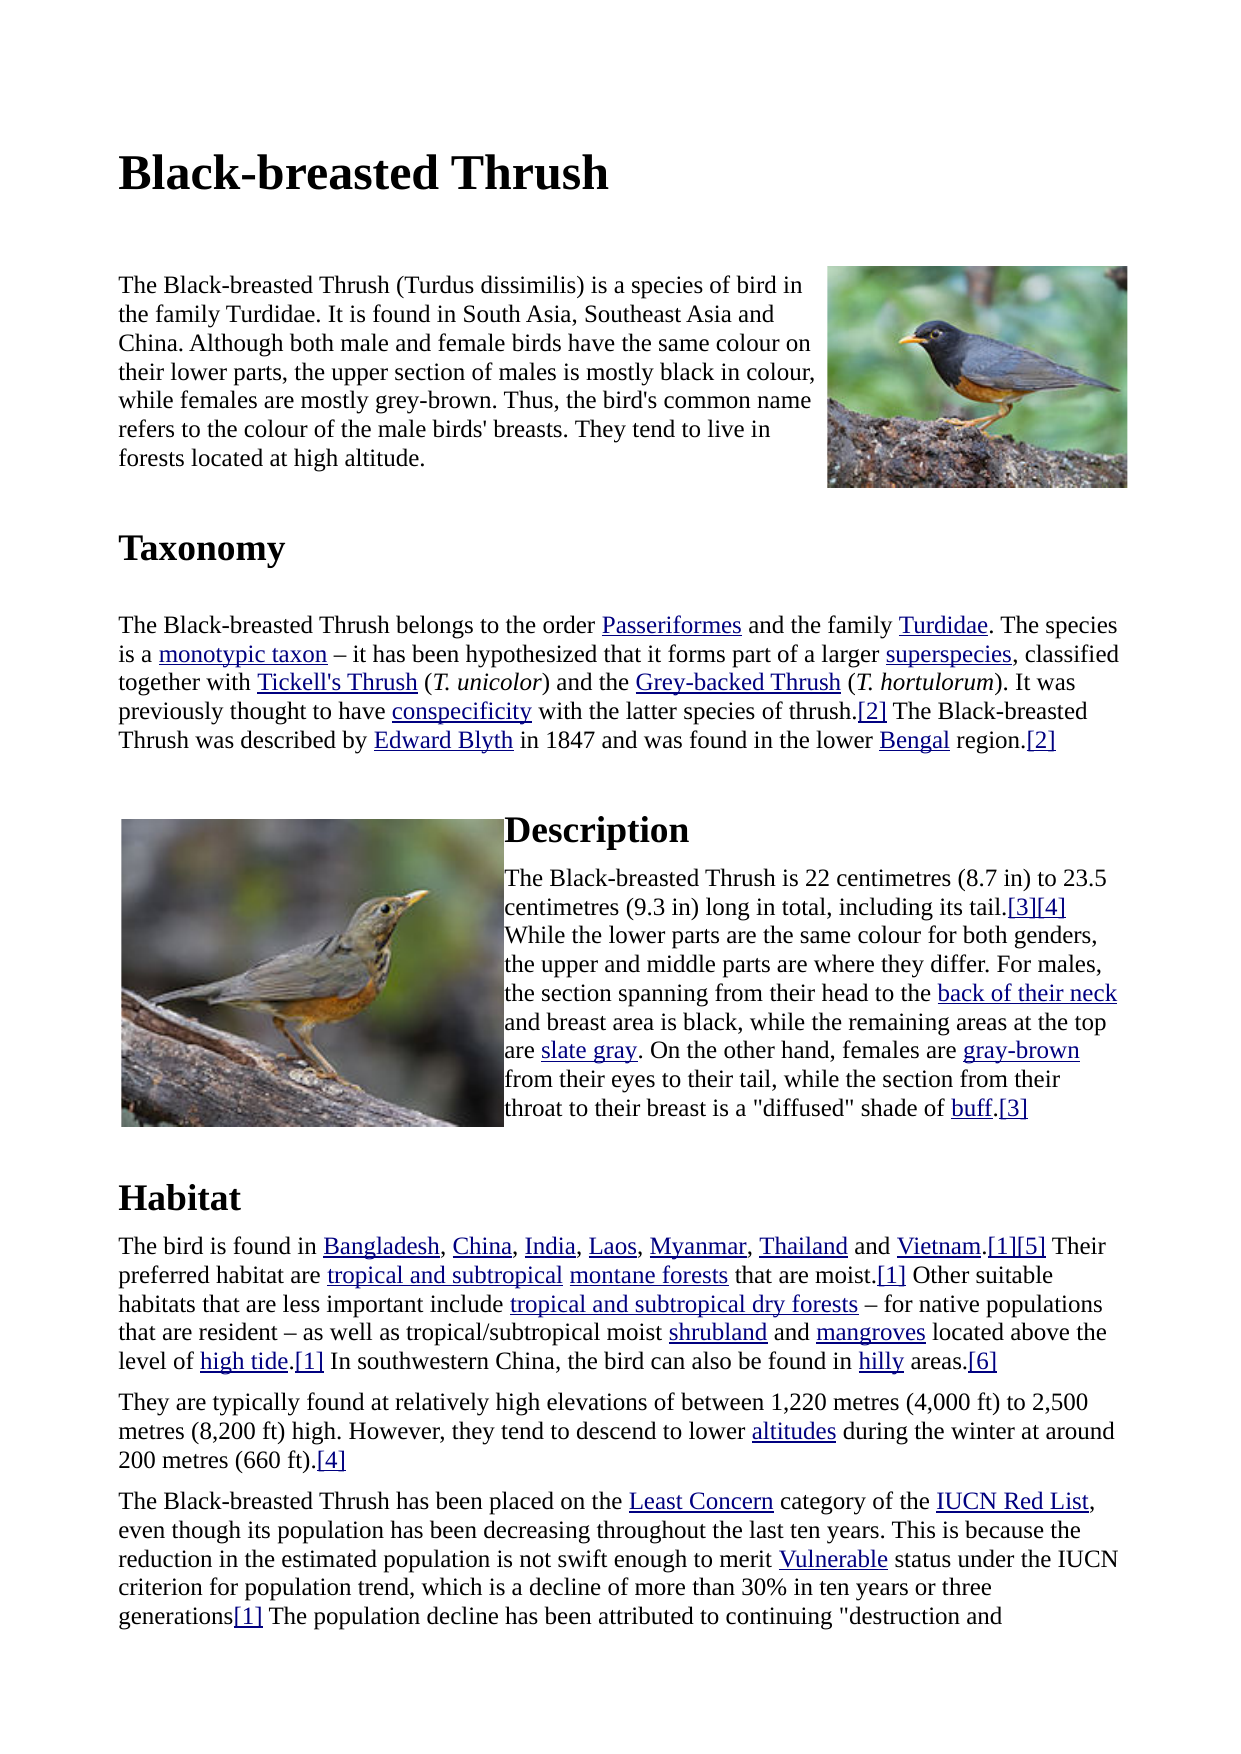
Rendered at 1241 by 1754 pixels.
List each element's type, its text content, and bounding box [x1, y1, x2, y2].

text The Black-breasted Thrush has been placed on the Least Concern category of the IUCN Red List, even though its population has been decreasing throughout the last ten years. This is because the reduction in the estimated population is not swift enough to merit Vulnerable status under the IUCN criterion for population trend, which is a decline of more than 30% in ten years or three generations[1] The population decline has been attributed to continuing "destruction and [118, 1486, 1122, 1630]
picture [121, 819, 504, 1127]
text The Black-breasted Thrush is 22 centimetres (8.7 in) to 23.5 centimetres (9.3 in) long in total, including its tail.[3][4] While the lower parts are the same colour for both genders, the upper and middle parts are where they differ. For males, the section spanning from their head to the back of their neck and breast area is black, while the remaining areas at the top are slate gray. On the other hand, females are gray-brown from their eyes to their tail, while the section from their throat to their breast is a "diffused" shade of buff.[3] [504, 863, 1122, 1122]
text The Black-breasted Thrush (Turdus dissimilis) is a species of bird in the family Turdidae. It is found in South Asia, Southeast Asia and China. Although both male and female birds have the same colour on their lower parts, the upper section of males is mostly black in colour, while females are mostly grey-brown. Thus, the bird's common name refers to the colour of the male birds' breasts. They tend to live in forests located at high altitude. [118, 271, 827, 472]
subtitle Habitat [118, 1176, 1122, 1219]
text The Black-breasted Thrush belongs to the order Passeriformes and the family Turdidae. The species is a monotypic taxon – it has been hypothesized that it forms part of a larger superspecies, classified together with Tickell's Thrush (T. unicolor) and the Grey-backed Thrush (T. hortulorum). It was previously thought to have conspecificity with the latter species of thrush.[2] The Black-breasted Thrush was described by Edward Blyth in 1847 and was found in the lower Bengal region.[2] [118, 610, 1122, 754]
subtitle Description [118, 807, 1122, 851]
text They are typically found at relatively high elevations of between 1,220 metres (4,000 ft) to 2,500 metres (8,200 ft) high. However, they tend to descend to lower altitudes during the winter at around 200 metres (660 ft).[4] [118, 1387, 1122, 1474]
text The bird is found in Bangladesh, China, India, Laos, Myanmar, Thailand and Vietnam.[1][5] Their preferred habitat are tropical and subtropical montane forests that are moist.[1] Other suitable habitats that are less important include tropical and subtropical dry forests – for native populations that are resident – as well as tropical/subtropical moist shrubland and mangroves located above the level of high tide.[1] In southwestern China, the bird can also be found in hilly areas.[6] [118, 1231, 1122, 1375]
subtitle Taxonomy [118, 526, 1122, 569]
subtitle Black-breasted Thrush [118, 143, 1122, 201]
picture [827, 266, 1128, 488]
